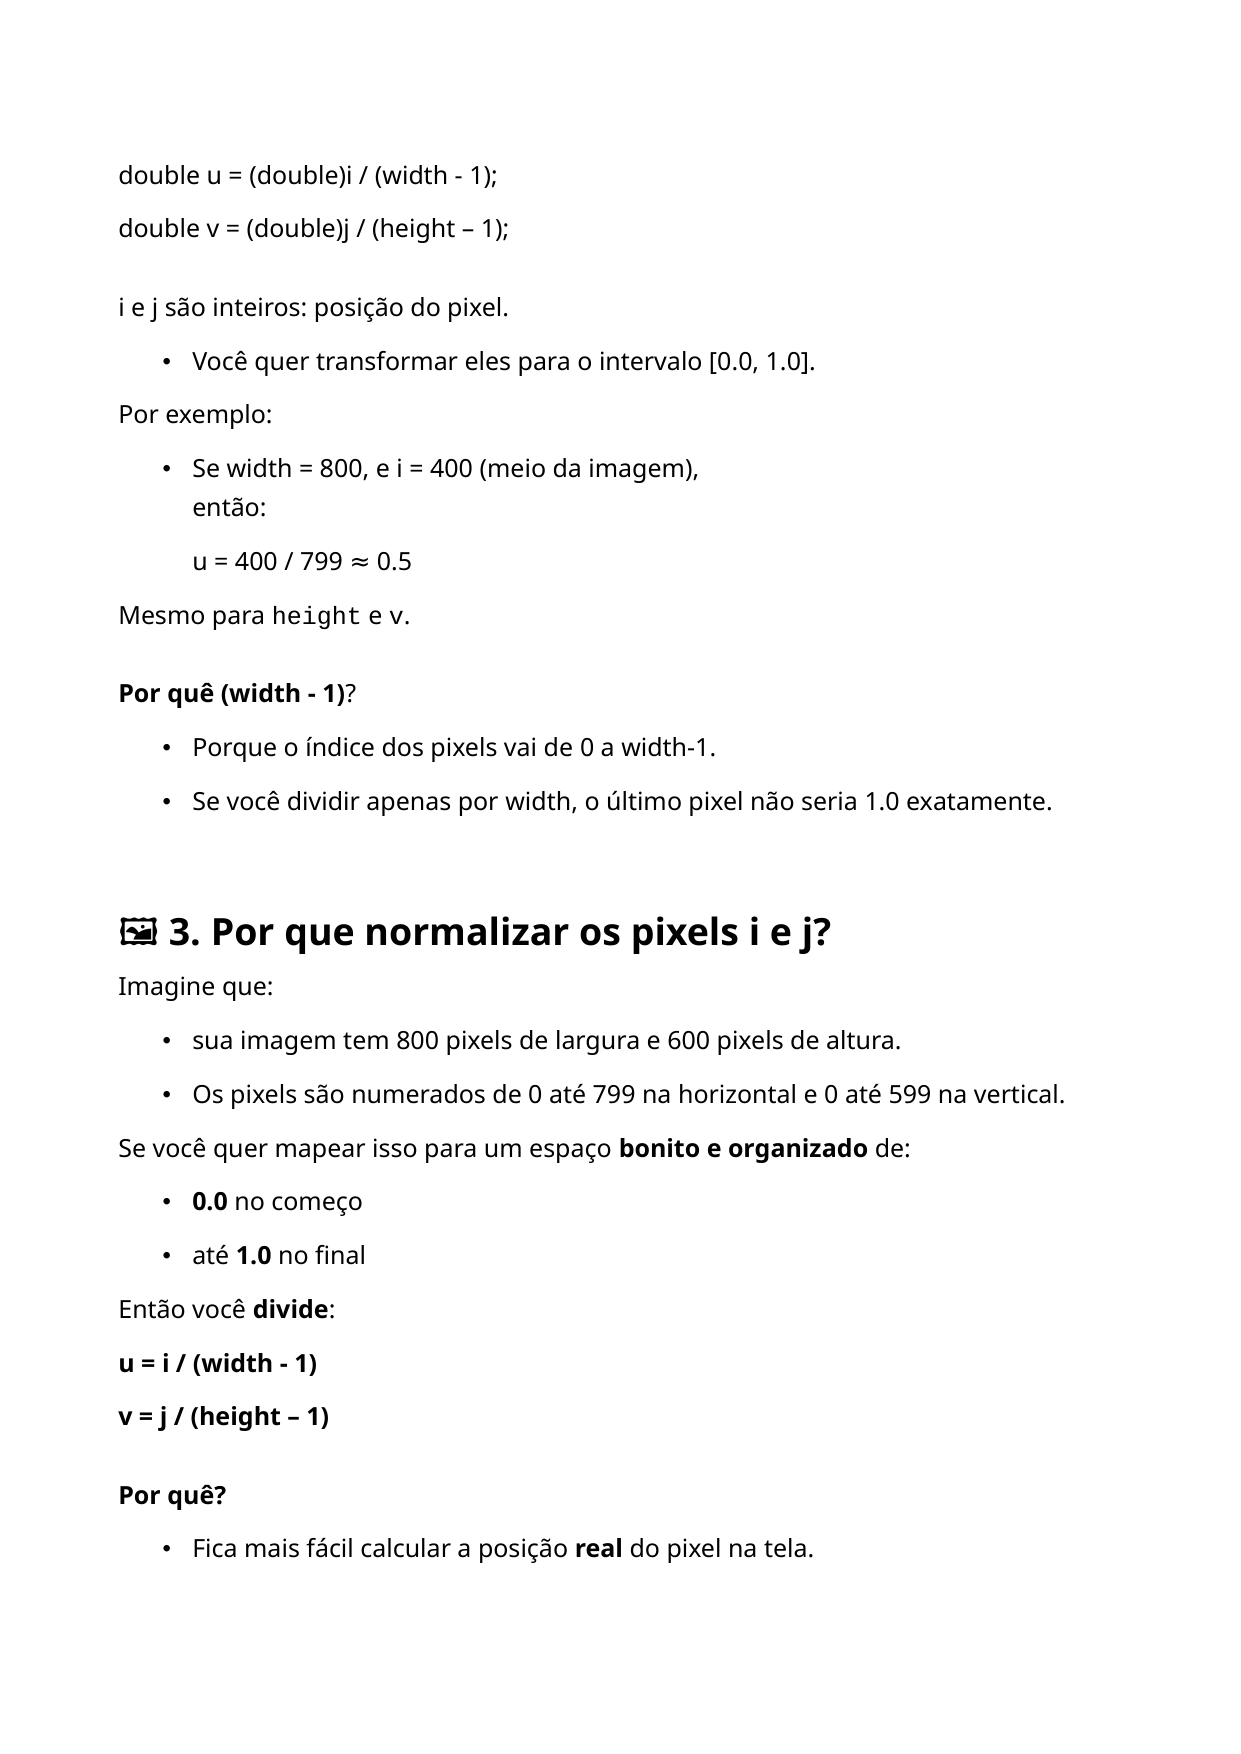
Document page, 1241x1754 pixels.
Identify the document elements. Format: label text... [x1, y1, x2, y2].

list Fica mais fácil calcular a posição real do pixel na tela. [162, 1531, 1122, 1565]
text v = j / (height – 1) Por quê? [118, 1399, 1122, 1511]
text double u = (double)i / (width - 1); [118, 118, 1122, 191]
list Os pixels são numerados de 0 até 799 na horizontal e 0 até 599 na vertical. [162, 1077, 1122, 1111]
text Imagine que: [118, 969, 1122, 1003]
text u = 400 / 799 ≈ 0.5 [118, 543, 1122, 578]
list sua imagem tem 800 pixels de largura e 600 pixels de altura. [162, 1023, 1122, 1057]
list Se você dividir apenas por width, o último pixel não seria 1.0 exatamente. [162, 783, 1122, 817]
list Porque o índice dos pixels vai de 0 a width-1. [162, 729, 1122, 764]
text u = i / (width - 1) [118, 1345, 1122, 1379]
text Se você quer mapear isso para um espaço bonito e organizado de: [118, 1130, 1122, 1164]
list até 1.0 no final [162, 1238, 1122, 1272]
subtitle 🖼️ 3. Por que normalizar os pixels i e j? [118, 906, 1122, 957]
list 0.0 no começo [162, 1184, 1122, 1218]
text double v = (double)j / (height – 1); i e j são inteiros: posição do pixel. [118, 211, 1122, 323]
text Então você divide: [118, 1292, 1122, 1326]
text Mesmo para height e v. Por quê (width - 1)? [118, 597, 1122, 710]
text Por exemplo: [118, 397, 1122, 431]
list Você quer transformar eles para o intervalo [0.0, 1.0]. [162, 343, 1122, 377]
list Se width = 800, e i = 400 (meio da imagem), então: [162, 451, 1122, 524]
